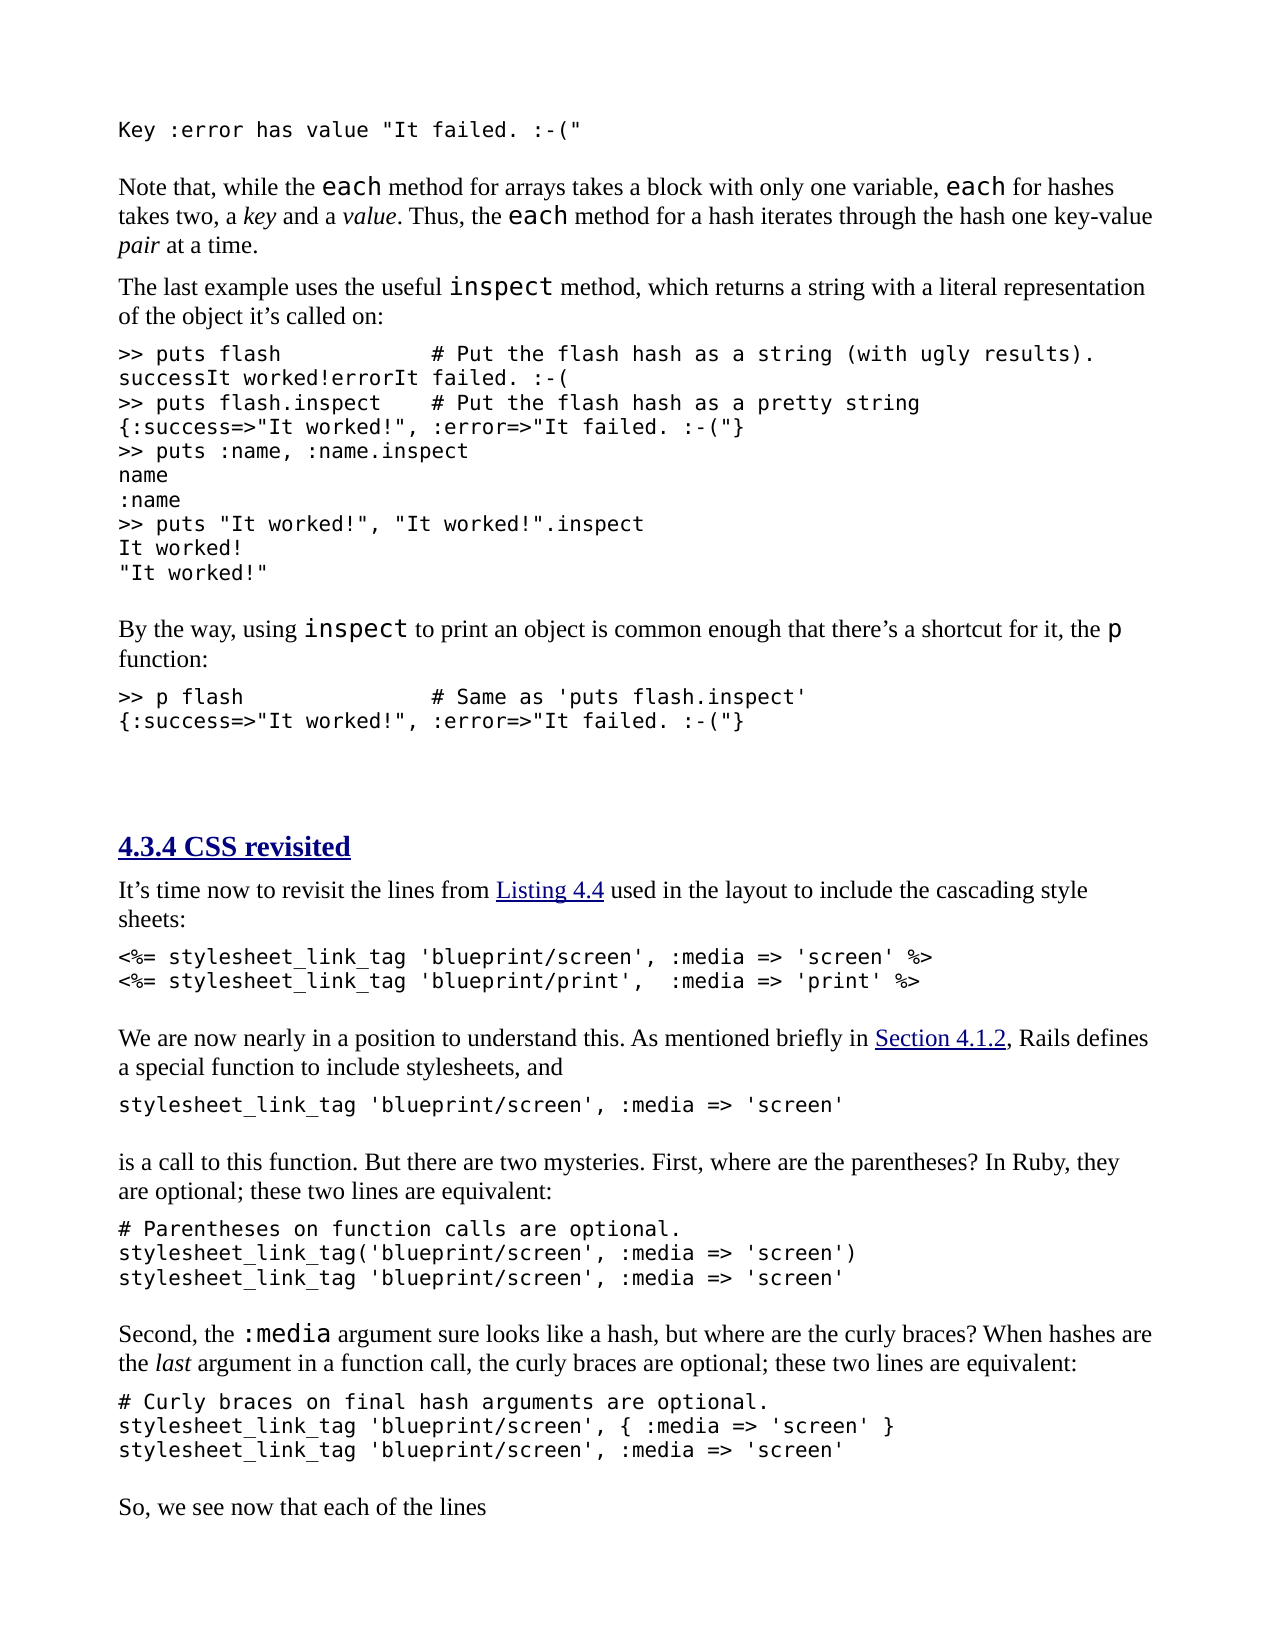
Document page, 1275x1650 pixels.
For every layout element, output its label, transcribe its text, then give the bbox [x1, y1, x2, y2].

text So, we see now that each of the lines [118, 1492, 1157, 1521]
text <%= stylesheet_link_tag 'blueprint/screen', :media => 'screen' %> [118, 945, 1157, 969]
text :name [118, 488, 1157, 512]
text name [118, 463, 1157, 488]
text Key :error has value "It failed. :-(" [118, 118, 1157, 142]
text stylesheet_link_tag 'blueprint/screen', :media => 'screen' [118, 1266, 1157, 1290]
text It’s time now to revisit the lines from Listing 4.4 used in the layout to include the cascading style sheets: [118, 875, 1157, 933]
text stylesheet_link_tag 'blueprint/screen', :media => 'screen' [118, 1093, 1157, 1117]
text stylesheet_link_tag 'blueprint/screen', :media => 'screen' [118, 1438, 1157, 1463]
text Second, the :media argument sure looks like a hash, but where are the curly braces? When hashes are the last argument in a function call, the curly braces are optional; these two lines are equivalent: [118, 1319, 1157, 1377]
text stylesheet_link_tag 'blueprint/screen', { :media => 'screen' } [118, 1414, 1157, 1438]
text It worked! [118, 536, 1157, 561]
text # Parentheses on function calls are optional. [118, 1217, 1157, 1241]
text >> puts flash # Put the flash hash as a string (with ugly results). [118, 342, 1157, 366]
text stylesheet_link_tag('blueprint/screen', :media => 'screen') [118, 1241, 1157, 1266]
text Note that, while the each method for arrays takes a block with only one variable, each for hashes takes two, a key and a value. Thus, the each method for a hash iterates through the hash one key-value pair at a time. [118, 172, 1157, 259]
text The last example uses the useful inspect method, which returns a string with a literal representation of the object it’s called on: [118, 272, 1157, 330]
subtitle 4.3.4 CSS revisited [118, 829, 1157, 863]
text >> puts "It worked!", "It worked!".inspect [118, 512, 1157, 536]
text We are now nearly in a position to understand this. As mentioned briefly in Section 4.1.2, Rails defines a special function to include stylesheets, and [118, 1023, 1157, 1081]
text {:success=>"It worked!", :error=>"It failed. :-("} [118, 709, 1157, 733]
text "It worked!" [118, 561, 1157, 585]
text By the way, using inspect to print an object is common enough that there’s a shortcut for it, the p function: [118, 614, 1157, 672]
text successIt worked!errorIt failed. :-( [118, 366, 1157, 391]
text {:success=>"It worked!", :error=>"It failed. :-("} [118, 415, 1157, 439]
text >> puts flash.inspect # Put the flash hash as a pretty string [118, 391, 1157, 415]
text >> p flash # Same as 'puts flash.inspect' [118, 685, 1157, 709]
text <%= stylesheet_link_tag 'blueprint/print', :media => 'print' %> [118, 969, 1157, 994]
text >> puts :name, :name.inspect [118, 439, 1157, 463]
text is a call to this function. But there are two mysteries. First, where are the parentheses? In Ruby, they are optional; these two lines are equivalent: [118, 1147, 1157, 1204]
text # Curly braces on final hash arguments are optional. [118, 1390, 1157, 1414]
